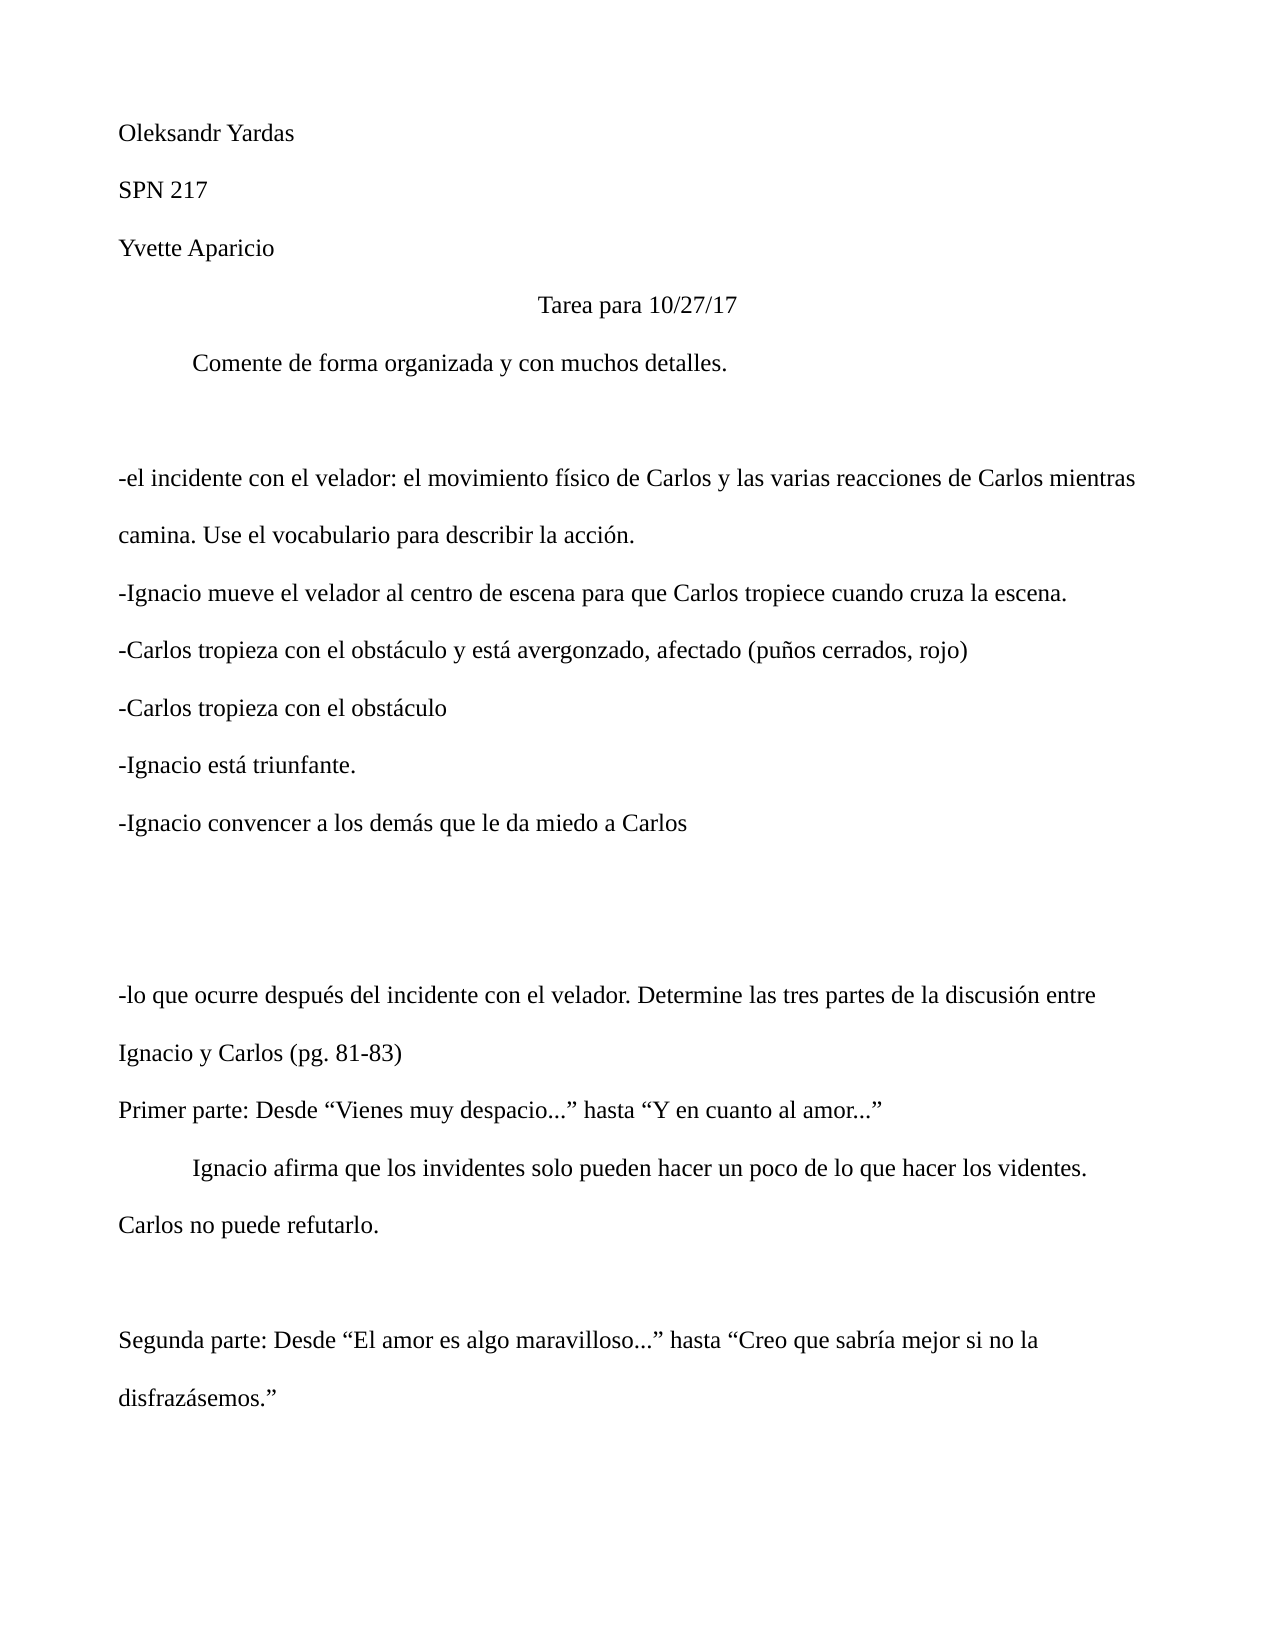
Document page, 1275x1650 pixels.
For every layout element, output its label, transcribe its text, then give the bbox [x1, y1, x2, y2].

text Tarea para 10/27/17 [118, 291, 1157, 319]
text Oleksandr Yardas [118, 118, 1157, 147]
text -Carlos tropieza con el obstáculo y está avergonzado, afectado (puños cerrados, rojo) [118, 636, 1157, 664]
text -Ignacio convencer a los demás que le da miedo a Carlos [118, 808, 1157, 837]
text Primer parte: Desde “Vienes muy despacio...” hasta “Y en cuanto al amor...” [118, 1096, 1157, 1124]
text -Ignacio mueve el velador al centro de escena para que Carlos tropiece cuando cruza la escena. [118, 578, 1157, 607]
text SPN 217 [118, 176, 1157, 204]
text Ignacio afirma que los invidentes solo pueden hacer un poco de lo que hacer los videntes. Carlos no puede refutarlo. [118, 1153, 1157, 1239]
text -Carlos tropieza con el obstáculo [118, 693, 1157, 722]
text -Ignacio está triunfante. [118, 751, 1157, 779]
text Comente de forma organizada y con muchos detalles. [118, 348, 1157, 377]
text Segunda parte: Desde “El amor es algo maravilloso...” hasta “Creo que sabría mejor si no la disfrazásemos.” [118, 1326, 1157, 1412]
text -lo que ocurre después del incidente con el velador. Determine las tres partes de la discusión entre Ignacio y Carlos (pg. 81-83) [118, 981, 1157, 1067]
text -el incidente con el velador: el movimiento físico de Carlos y las varias reacciones de Carlos mientras camina. Use el vocabulario para describir la acción. [118, 463, 1157, 549]
text Yvette Aparicio [118, 233, 1157, 262]
